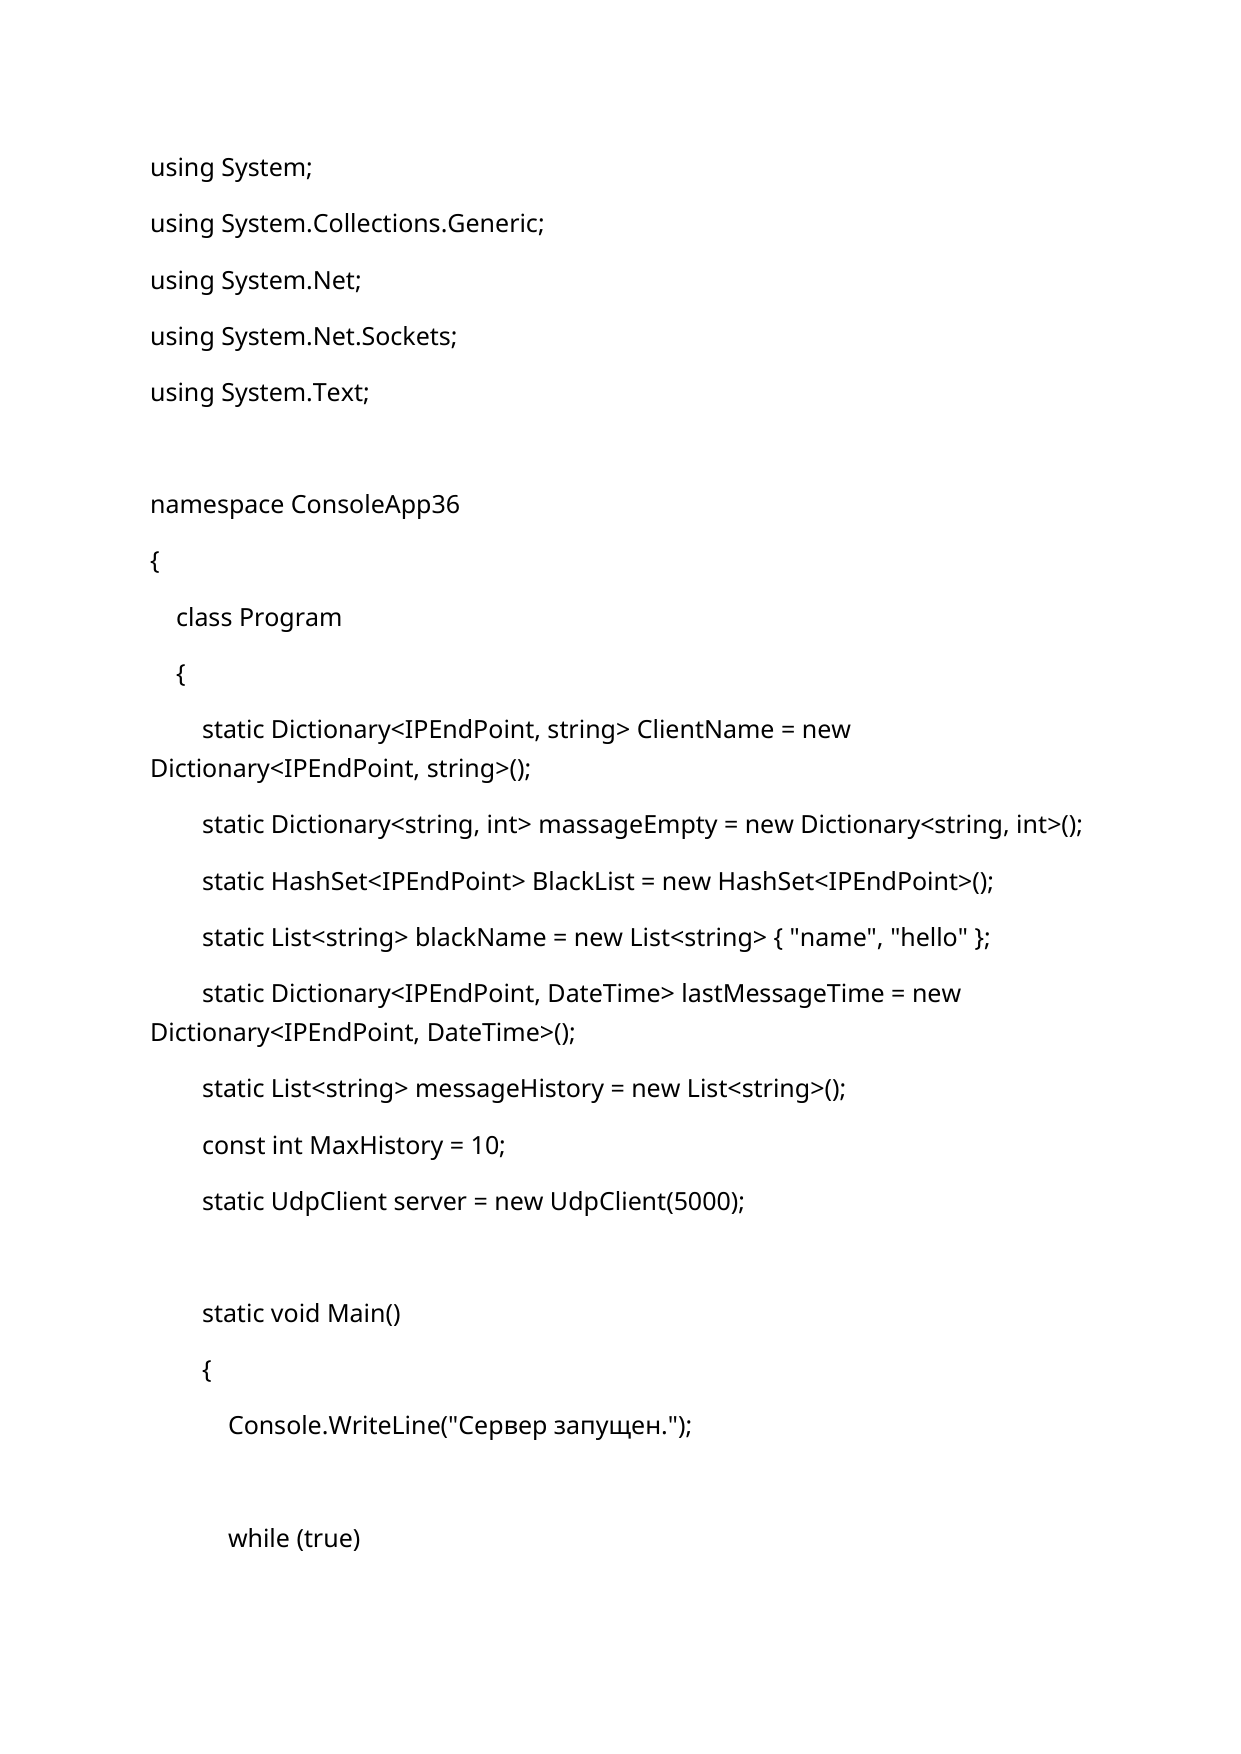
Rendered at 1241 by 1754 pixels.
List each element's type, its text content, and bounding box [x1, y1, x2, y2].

text using System.Text; [150, 374, 1090, 409]
text while (true) [150, 1520, 1090, 1554]
text { [150, 1352, 1090, 1386]
text { [150, 655, 1090, 689]
text static UdpClient server = new UdpClient(5000); [150, 1183, 1090, 1217]
text static void Main() [150, 1296, 1090, 1330]
text const int MaxHistory = 10; [150, 1127, 1090, 1161]
text namespace ConsoleApp36 [150, 487, 1090, 521]
text static Dictionary<string, int> massageEmpty = new Dictionary<string, int>(); [150, 807, 1090, 841]
text static List<string> blackName = new List<string> { "name", "hello" }; [150, 919, 1090, 953]
text static Dictionary<IPEndPoint, string> ClientName = new Dictionary<IPEndPoint, string>(); [150, 711, 1090, 785]
text static List<string> messageHistory = new List<string>(); [150, 1071, 1090, 1105]
text using System.Net.Sockets; [150, 318, 1090, 352]
text { [150, 543, 1090, 577]
text Console.WriteLine("Сервер запущен."); [150, 1408, 1090, 1442]
text static Dictionary<IPEndPoint, DateTime> lastMessageTime = new Dictionary<IPEndPoint, DateTime>(); [150, 976, 1090, 1049]
text using System.Net; [150, 262, 1090, 296]
text using System; [150, 150, 1090, 184]
text static HashSet<IPEndPoint> BlackList = new HashSet<IPEndPoint>(); [150, 863, 1090, 897]
text using System.Collections.Generic; [150, 206, 1090, 240]
text class Program [150, 599, 1090, 633]
